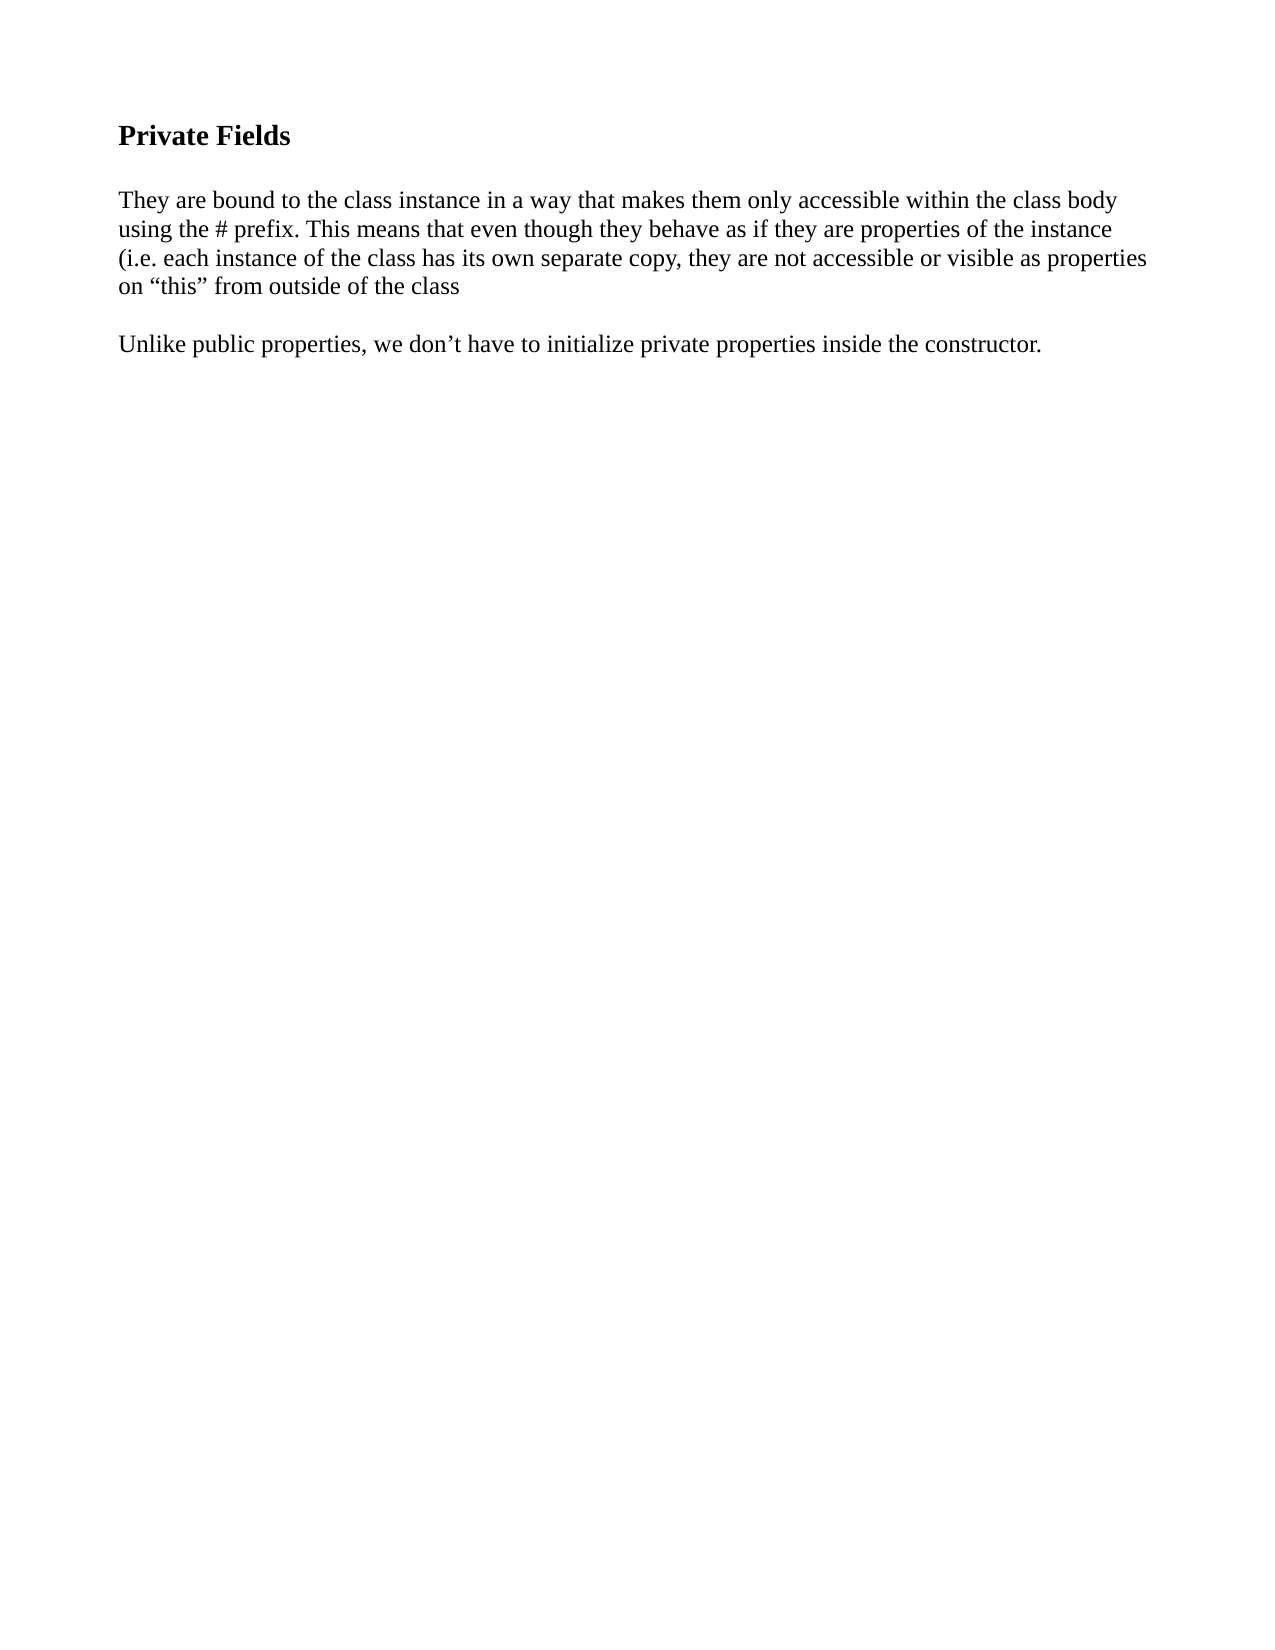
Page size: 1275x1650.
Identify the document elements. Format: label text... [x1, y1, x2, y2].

text Private Fields [118, 118, 1157, 152]
text Unlike public properties, we don’t have to initialize private properties inside the constructor. [118, 329, 1157, 358]
text They are bound to the class instance in a way that makes them only accessible within the class body using the # prefix. This means that even though they behave as if they are properties of the instance (i.e. each instance of the class has its own separate copy, they are not accessible or visible as properties on “this” from outside of the class [118, 185, 1157, 300]
